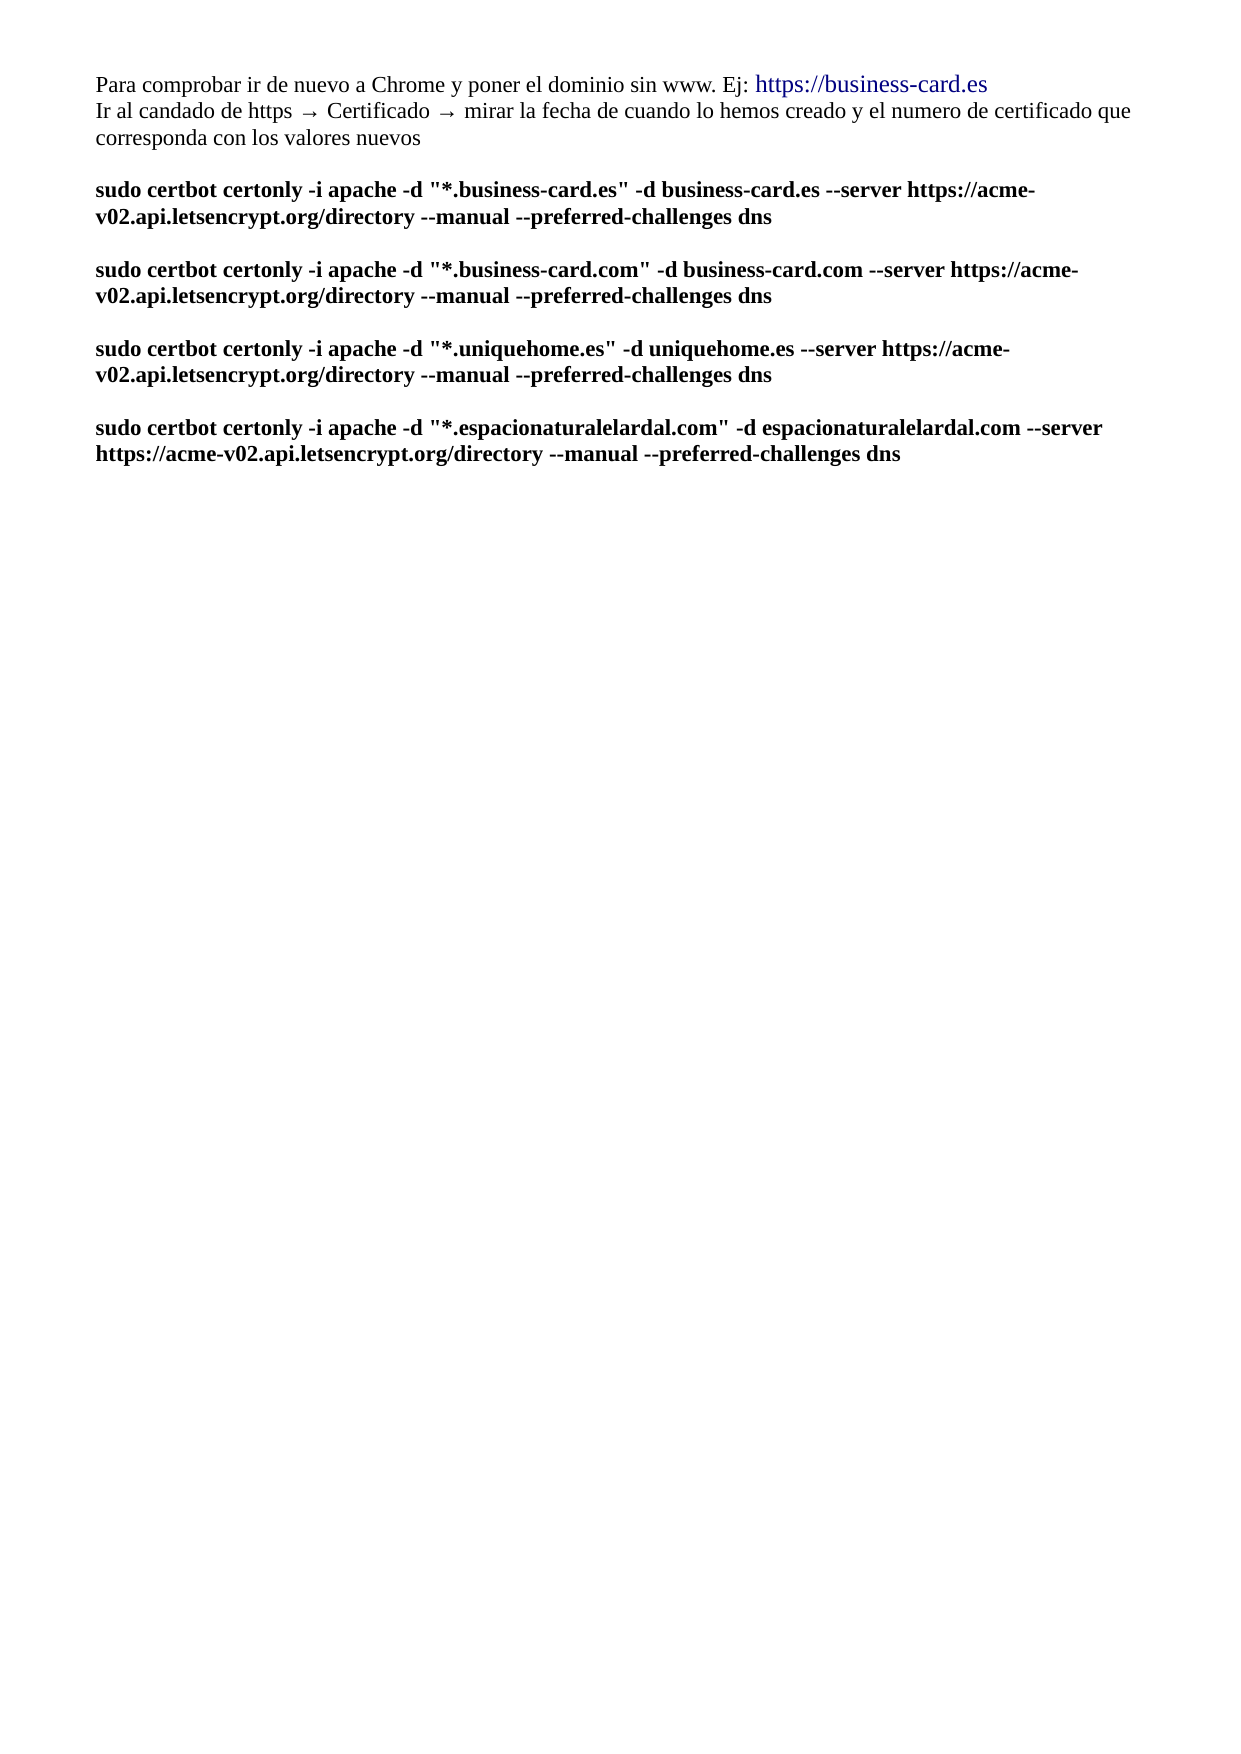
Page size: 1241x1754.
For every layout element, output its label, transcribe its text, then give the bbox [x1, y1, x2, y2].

text sudo certbot certonly -i apache -d "*.espacionaturalelardal.com" -d espacionaturalelardal.com --server https://acme-v02.api.letsencrypt.org/directory --manual --preferred-challenges dns [95, 414, 1141, 466]
text Para comprobar ir de nuevo a Chrome y poner el dominio sin www. Ej: https://business-card.es [95, 69, 1141, 97]
text Ir al candado de https → Certificado → mirar la fecha de cuando lo hemos creado y el numero de certificado que corresponda con los valores nuevos [95, 97, 1141, 150]
text sudo certbot certonly -i apache -d "*.uniquehome.es" -d uniquehome.es --server https://acme-v02.api.letsencrypt.org/directory --manual --preferred-challenges dns [95, 335, 1141, 387]
text sudo certbot certonly -i apache -d "*.business-card.es" -d business-card.es --server https://acme-v02.api.letsencrypt.org/directory --manual --preferred-challenges dns [95, 177, 1141, 229]
text sudo certbot certonly -i apache -d "*.business-card.com" -d business-card.com --server https://acme-v02.api.letsencrypt.org/directory --manual --preferred-challenges dns [95, 256, 1141, 308]
